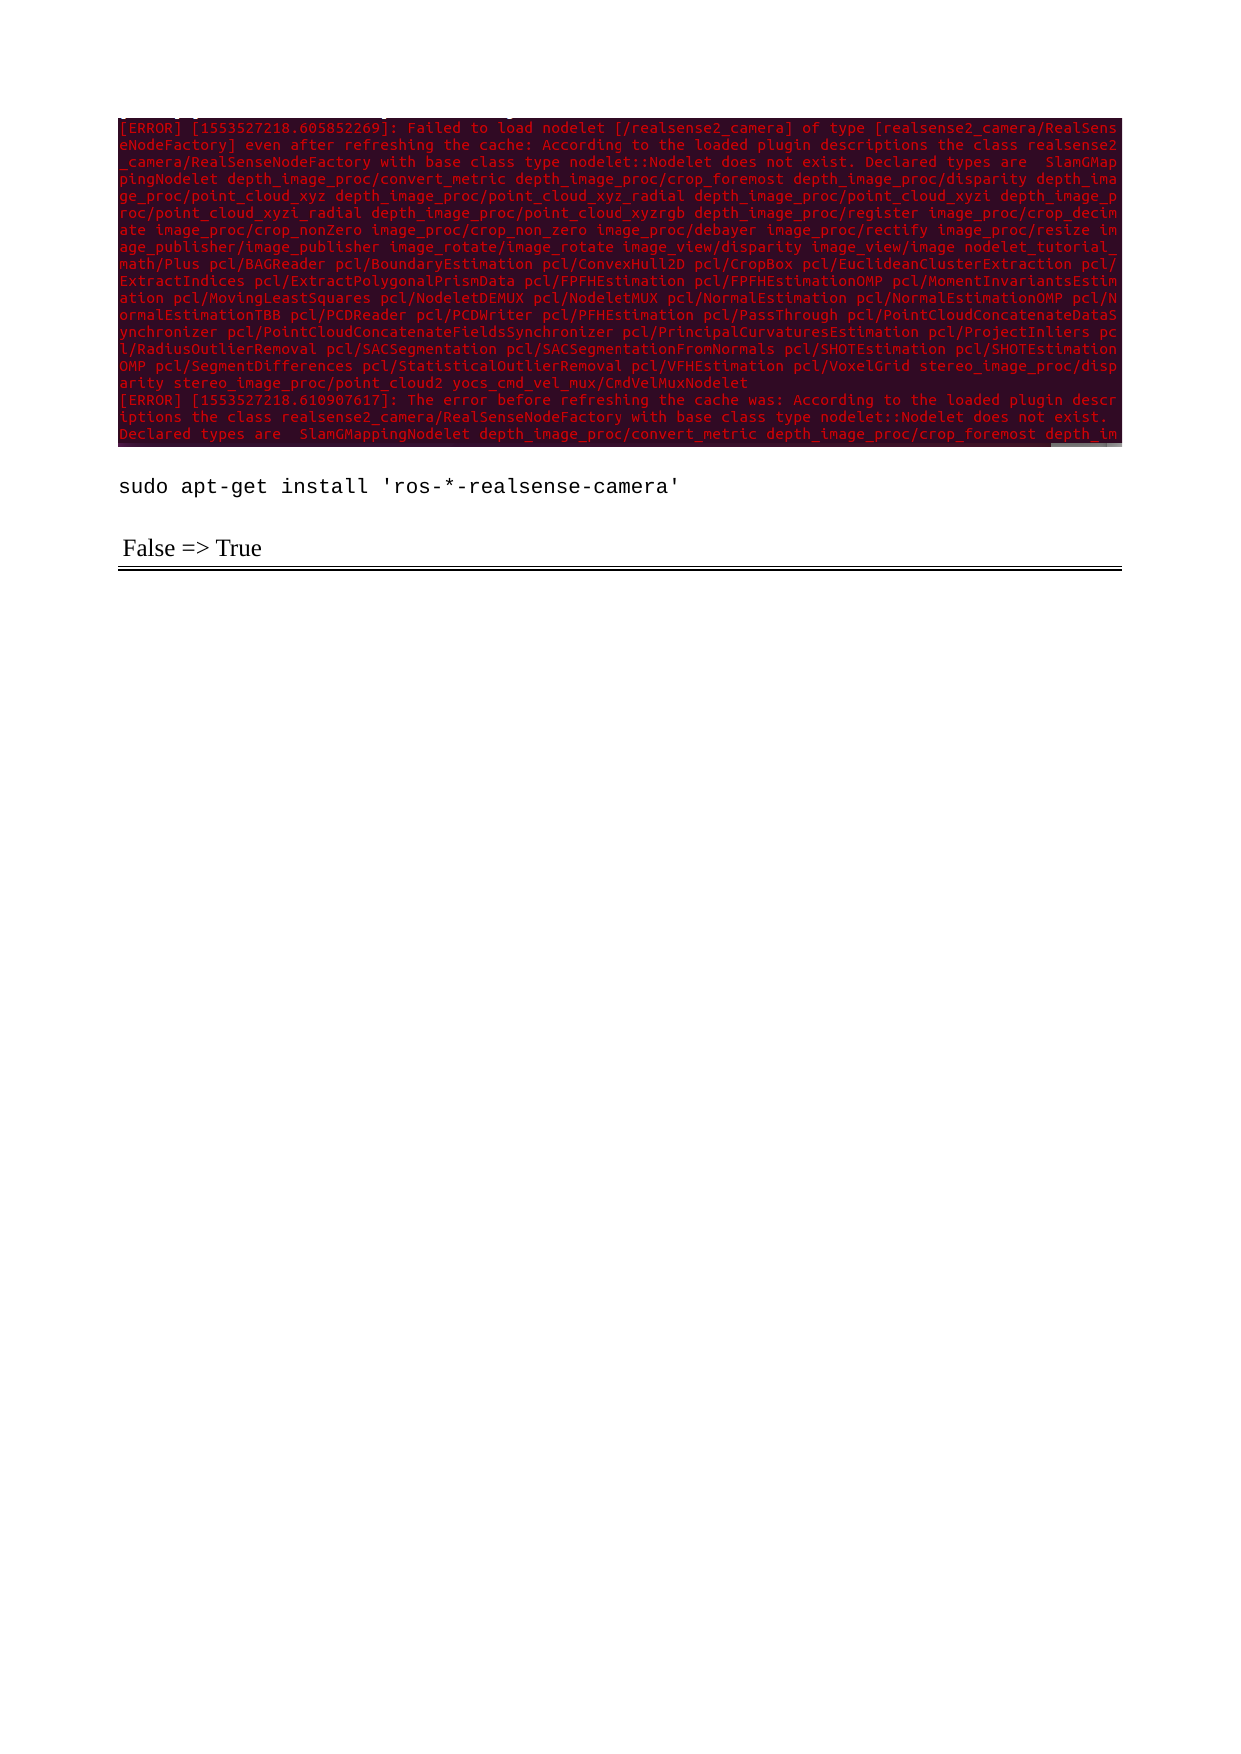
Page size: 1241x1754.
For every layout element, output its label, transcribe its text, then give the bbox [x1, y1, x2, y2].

text False => True [118, 528, 1122, 566]
picture [118, 118, 1123, 447]
text sudo apt-get install 'ros-*-realsense-camera' [118, 476, 1122, 499]
